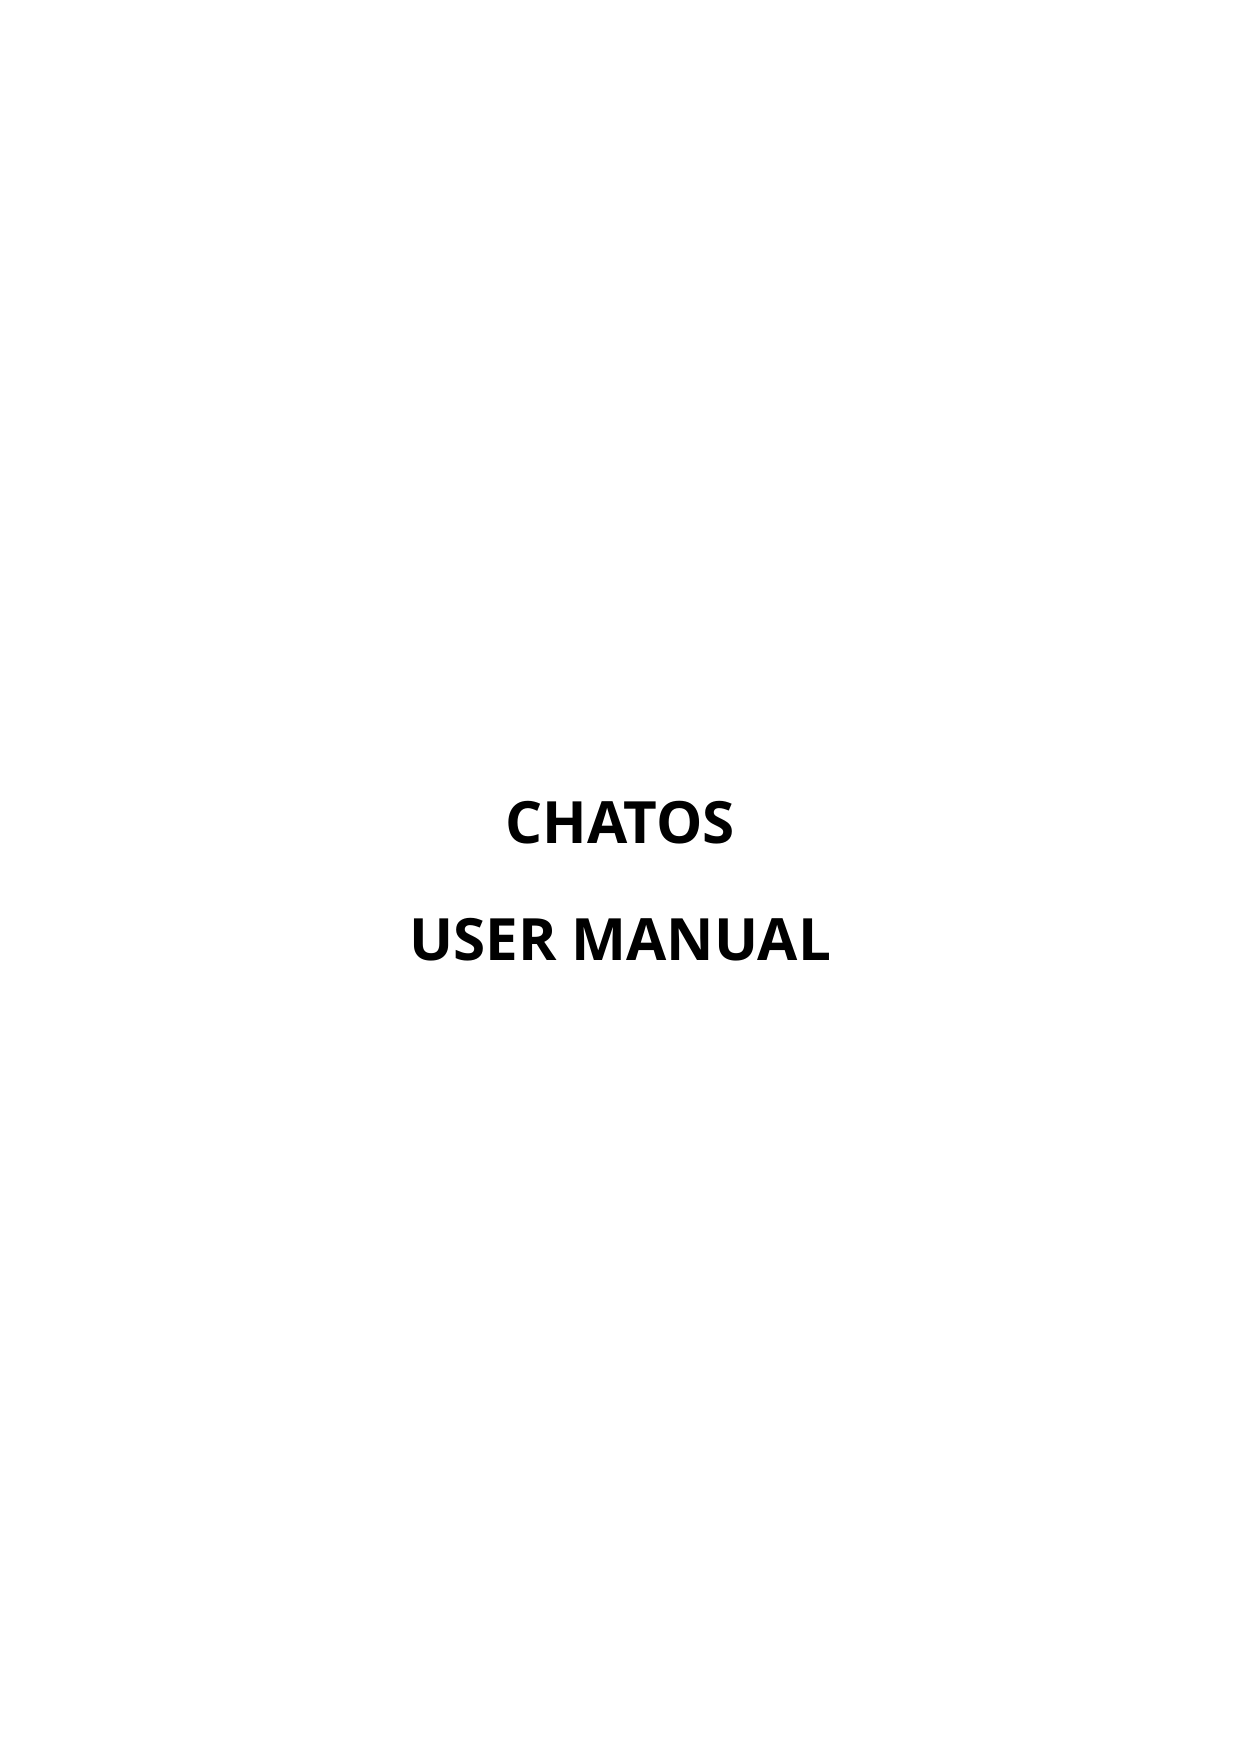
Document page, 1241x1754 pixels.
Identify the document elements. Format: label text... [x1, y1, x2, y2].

title USER MANUAL [118, 898, 1122, 978]
title CHATOS [118, 781, 1122, 861]
